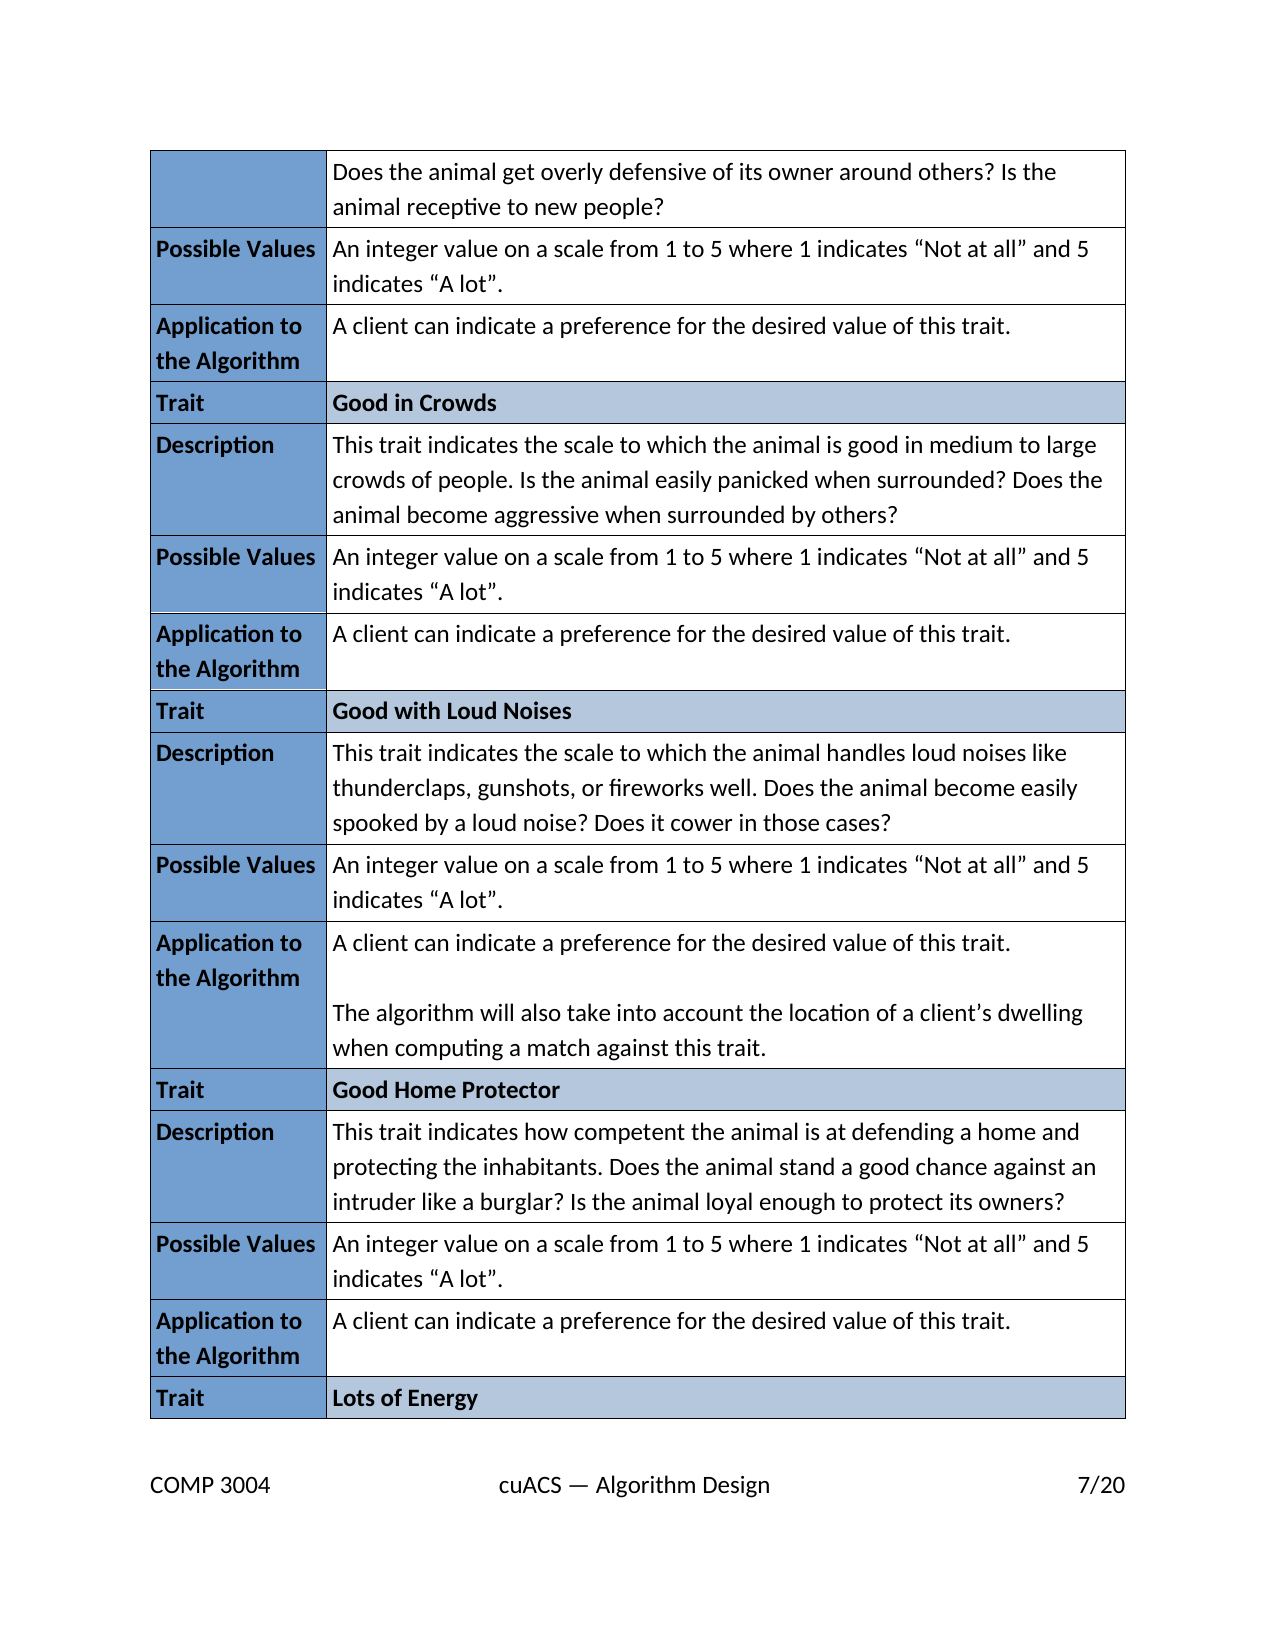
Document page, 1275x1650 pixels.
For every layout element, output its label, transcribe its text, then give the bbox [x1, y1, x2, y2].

table_cell A client can indicate a preference for the desired value of this trait. The algorithm will also take into account the location of a client’s dwelling when computing a match against this trait. [327, 922, 1125, 1068]
table_cell Description [151, 424, 326, 535]
table_cell Trait [151, 691, 326, 732]
table_cell A client can indicate a preference for the desired value of this trait. [327, 614, 1125, 689]
table_cell Trait [151, 382, 326, 423]
table_cell A client can indicate a preference for the desired value of this trait. [327, 305, 1125, 381]
table_cell This trait indicates the scale to which the animal handles loud noises like thunderclaps, gunshots, or fireworks well. Does the animal become easily spooked by a loud noise? Does it cower in those cases? [327, 733, 1125, 844]
table_cell Lots of Energy [327, 1377, 1125, 1418]
table_cell An integer value on a scale from 1 to 5 where 1 indicates “Not at all” and 5 indicates “A lot”. [327, 1223, 1125, 1299]
table_cell An integer value on a scale from 1 to 5 where 1 indicates “Not at all” and 5 indicates “A lot”. [327, 845, 1125, 921]
table_cell Possible Values [151, 1223, 326, 1299]
table_cell Application to the Algorithm [151, 614, 326, 689]
table_cell An integer value on a scale from 1 to 5 where 1 indicates “Not at all” and 5 indicates “A lot”. [327, 536, 1125, 612]
table_cell Application to the Algorithm [151, 922, 326, 1068]
table_cell Application to the Algorithm [151, 1300, 326, 1376]
table_cell Good in Crowds [327, 382, 1125, 423]
table_cell [151, 151, 326, 227]
table_cell Trait [151, 1069, 326, 1110]
table_cell A client can indicate a preference for the desired value of this trait. [327, 1300, 1125, 1376]
table_cell Description [151, 1111, 326, 1222]
table_cell Good with Loud Noises [327, 691, 1125, 732]
table_cell This trait indicates how competent the animal is at defending a home and protecting the inhabitants. Does the animal stand a good chance against an intruder like a burglar? Is the animal loyal enough to protect its owners? [327, 1111, 1125, 1222]
table_cell Possible Values [151, 845, 326, 921]
table_cell An integer value on a scale from 1 to 5 where 1 indicates “Not at all” and 5 indicates “A lot”. [327, 228, 1125, 304]
table_cell Does the animal get overly defensive of its owner around others? Is the animal receptive to new people? [327, 151, 1125, 227]
table_cell Trait [151, 1377, 326, 1418]
table_cell This trait indicates the scale to which the animal is good in medium to large crowds of people. Is the animal easily panicked when surrounded? Does the animal become aggressive when surrounded by others? [327, 424, 1125, 535]
table_cell Description [151, 733, 326, 844]
table_cell Possible Values [151, 228, 326, 304]
table_cell Good Home Protector [327, 1069, 1125, 1110]
table_cell Possible Values [151, 536, 326, 612]
table_cell Application to the Algorithm [151, 305, 326, 381]
